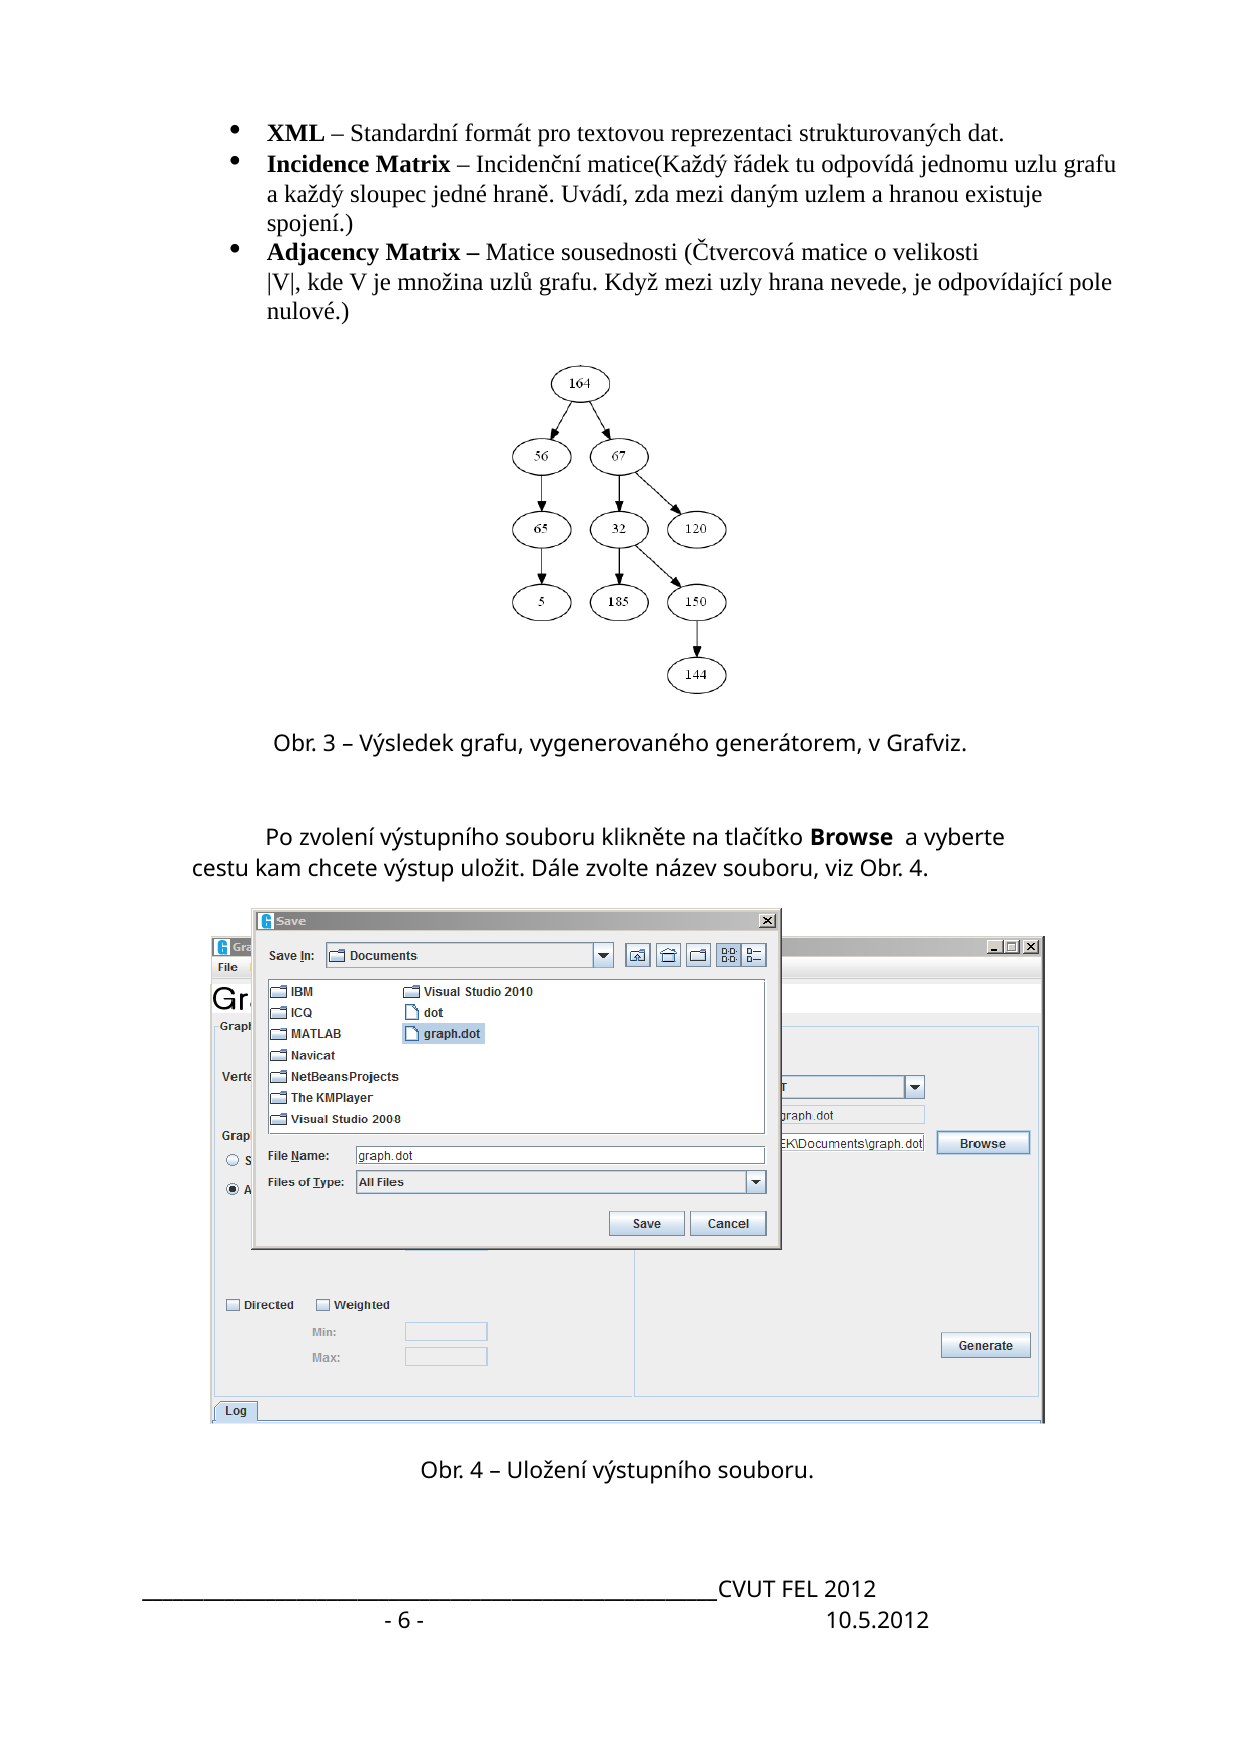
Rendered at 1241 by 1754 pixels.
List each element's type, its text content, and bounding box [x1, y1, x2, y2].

picture [209, 907, 1045, 1424]
list Adjacency Matrix – Matice sousednosti (Čtvercová matice o velikosti [229, 237, 1122, 267]
list |V|, kde V je množina uzlů grafu. Když mezi uzly hrana nevede, je odpovídající pole nulové.) [229, 267, 1122, 325]
text Po zvolení výstupního souboru klikněte na tlačítko Browse a vyberte cestu kam chcete výstup uložit. Dále zvolte název souboru, viz Obr. 4. [118, 821, 1122, 883]
picture [500, 363, 731, 696]
text Obr. 4 – Uložení výstupního souboru. [118, 1454, 1122, 1486]
list Incidence Matrix – Incidenční matice(Každý řádek tu odpovídá jednomu uzlu grafu a každý sloupec jedné hraně. Uvádí, zda mezi daným uzlem a hranou existuje spojení.) [229, 149, 1122, 237]
list XML – Standardní formát pro textovou reprezentaci strukturovaných dat. [229, 118, 1122, 149]
text Obr. 3 – Výsledek grafu, vygenerovaného generátorem, v Grafviz. [118, 727, 1122, 758]
